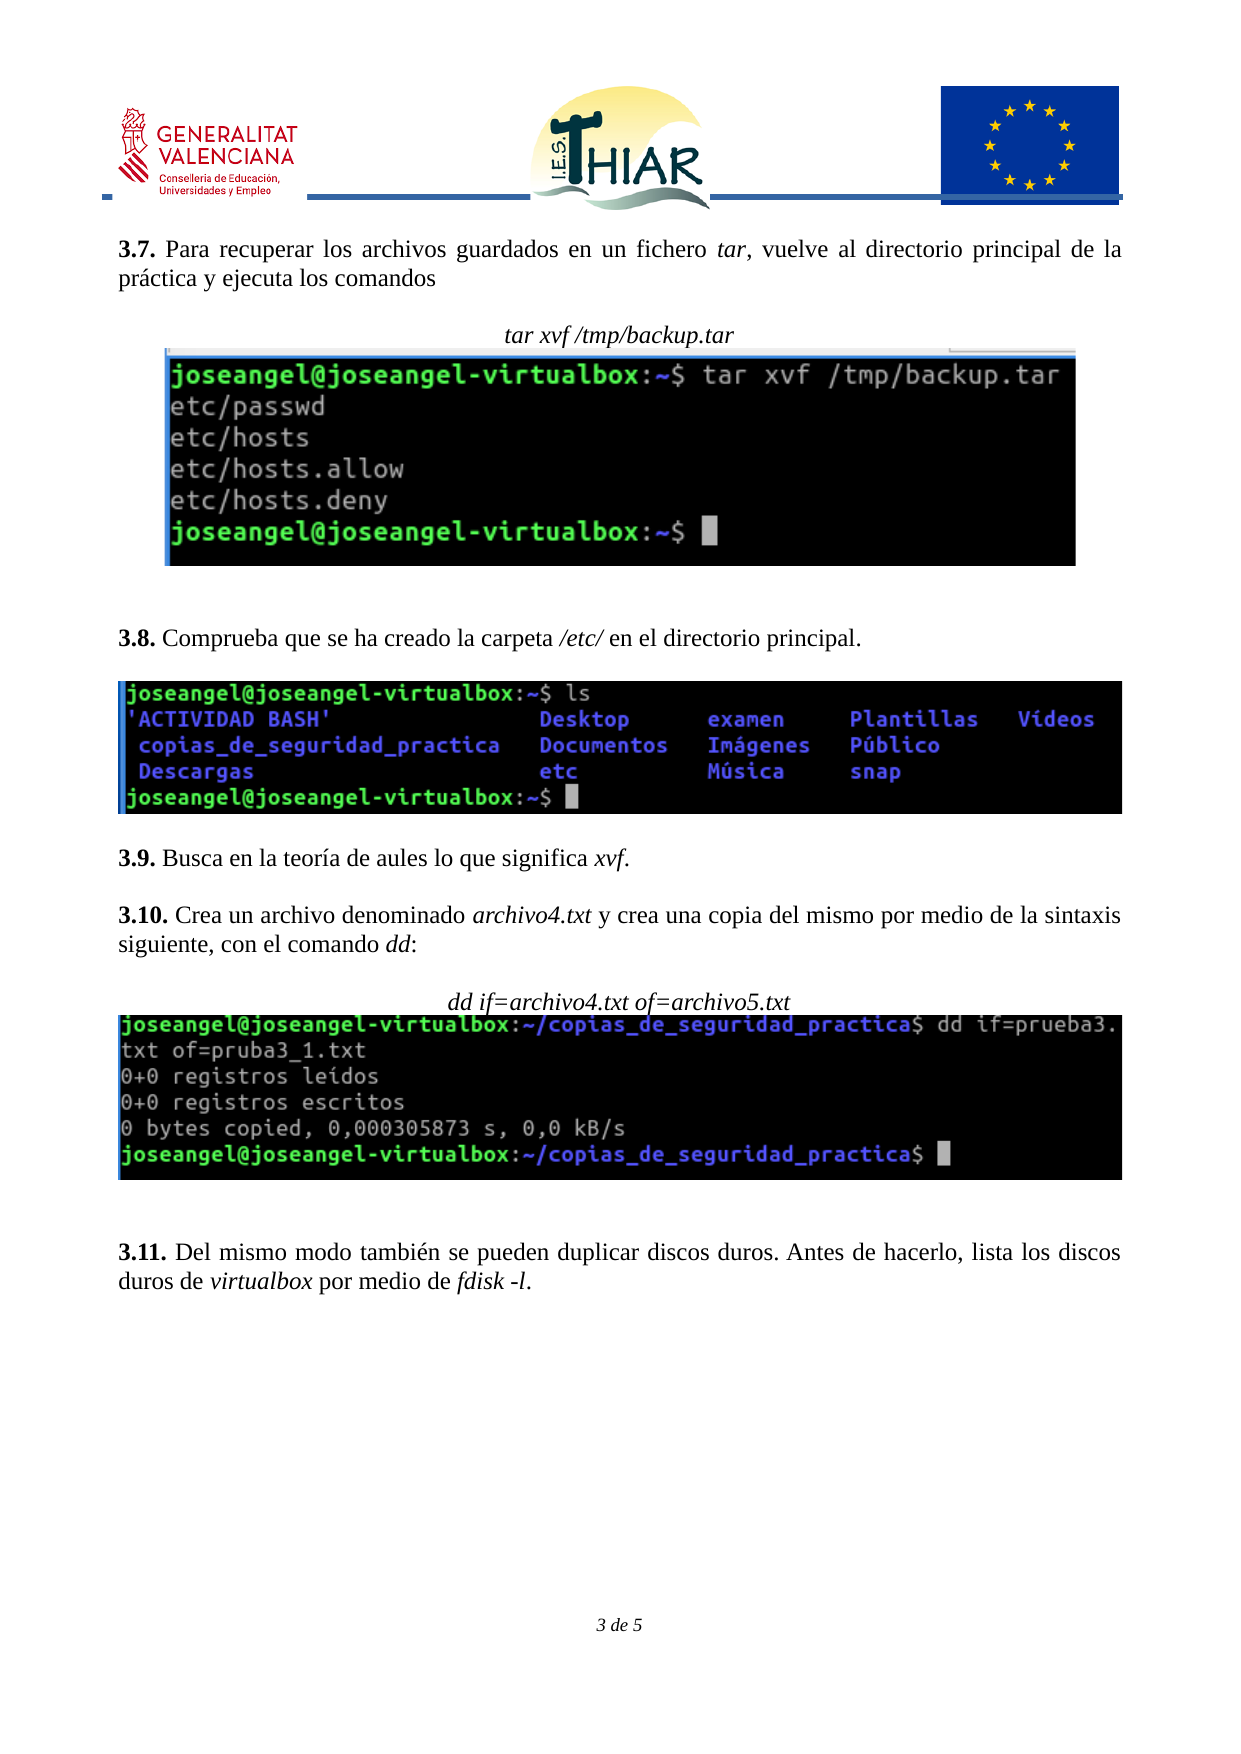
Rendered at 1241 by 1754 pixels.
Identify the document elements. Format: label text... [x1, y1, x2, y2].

text dd if=archivo4.txt of=archivo5.txt [118, 987, 1122, 1015]
picture [118, 1015, 1123, 1180]
text 3.7. Para recuperar los archivos guardados en un fichero tar, vuelve al directorio principal de la práctica y ejecuta los comandos [118, 234, 1122, 291]
picture [940, 200, 1119, 205]
picture [118, 681, 1123, 814]
picture [530, 86, 710, 210]
picture [940, 86, 1119, 194]
text 3.11. Del mismo modo también se pueden duplicar discos duros. Antes de hacerlo, lista los discos duros de virtualbox por medio de fdisk -l. [118, 1237, 1122, 1295]
text tar xvf /tmp/backup.tar [118, 320, 1122, 349]
text 3.10. Crea un archivo denominado archivo4.txt y crea una copia del mismo por medio de la sintaxis siguiente, con el comando dd: [118, 900, 1122, 958]
text 3.9. Busca en la teoría de aules lo que significa xvf. [118, 843, 1122, 872]
picture [112, 103, 308, 206]
picture [164, 348, 1076, 566]
text 3.8. Comprueba que se ha creado la carpeta /etc/ en el directorio principal. [118, 623, 1122, 652]
